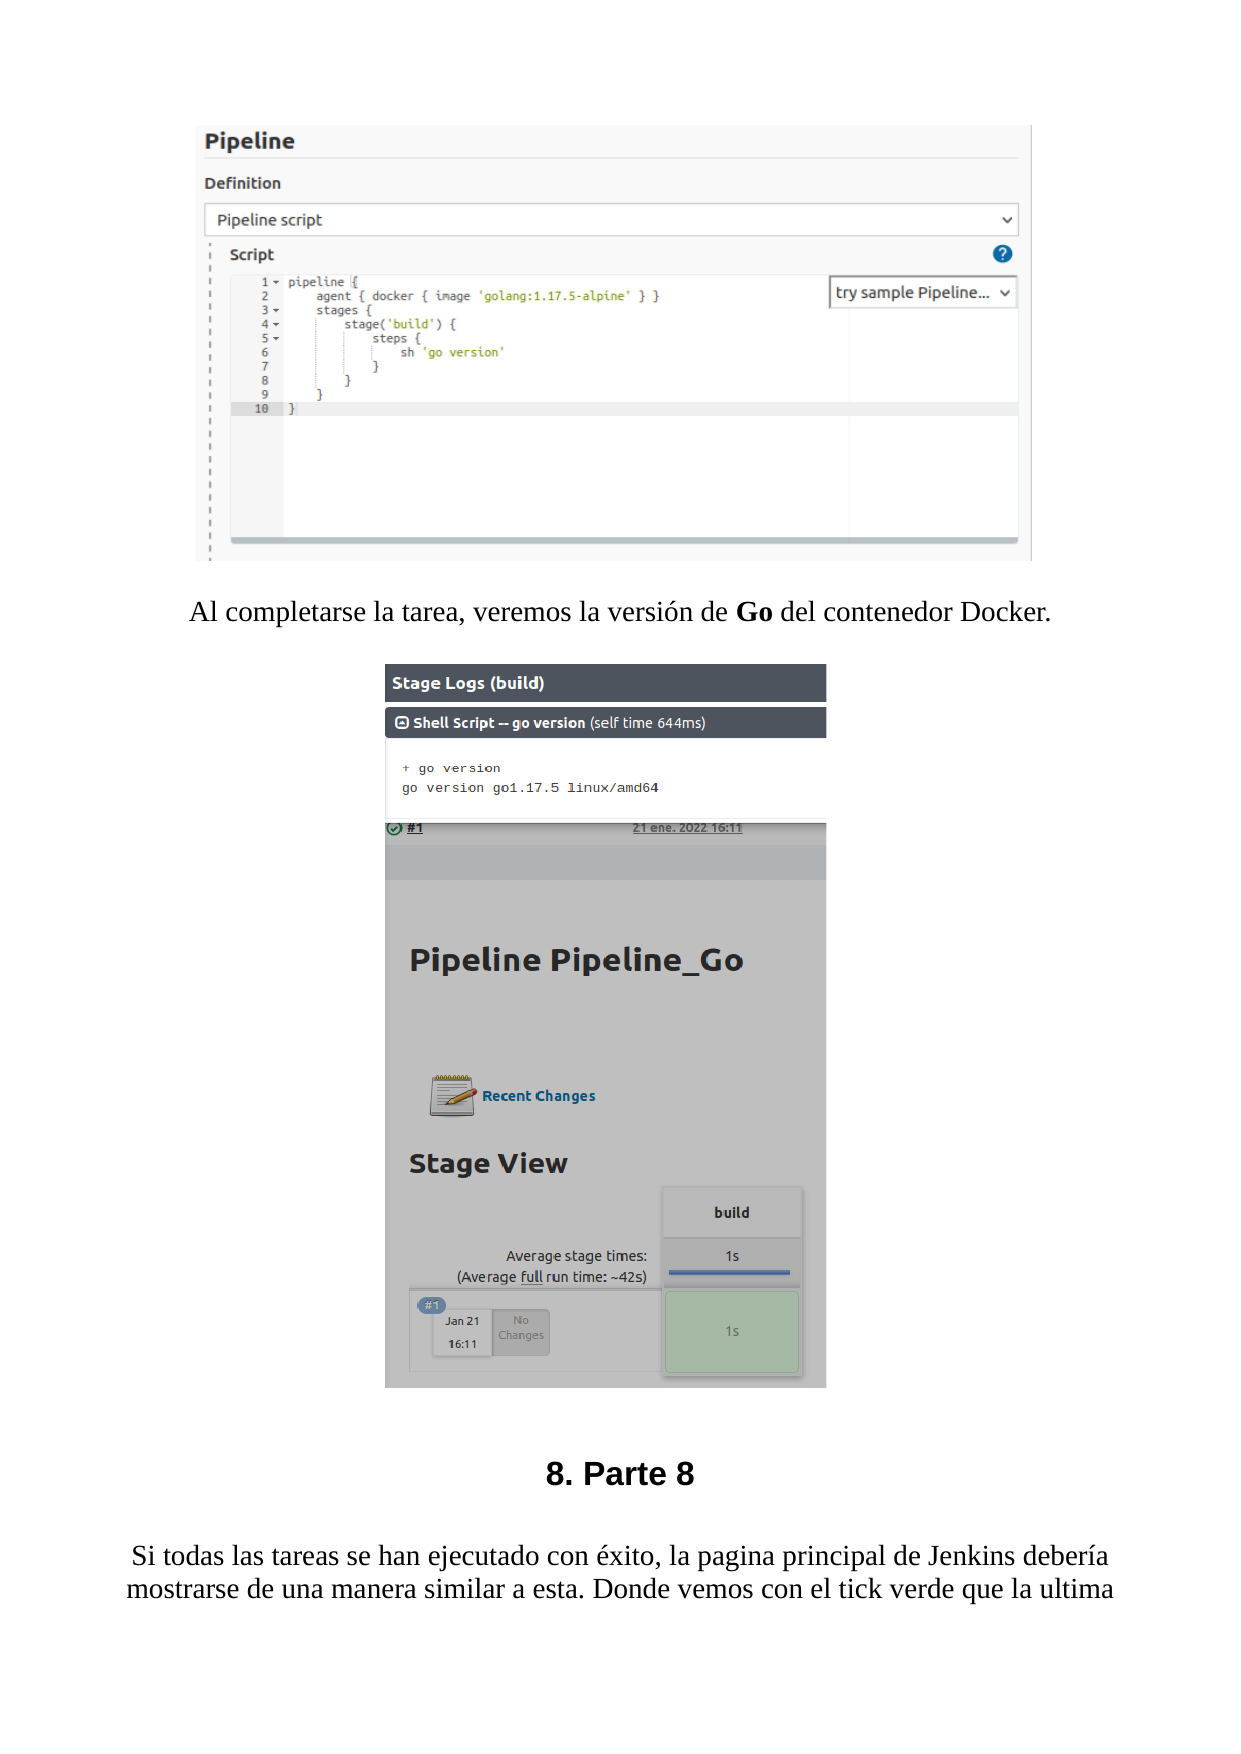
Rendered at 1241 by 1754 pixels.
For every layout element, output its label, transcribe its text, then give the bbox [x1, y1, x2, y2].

text Al completarse la tarea, veremos la versión de Go del contenedor Docker. [118, 594, 1122, 628]
picture [195, 125, 1032, 561]
text Si todas las tareas se han ejecutado con éxito, la pagina principal de Jenkins debería mostrarse de una manera similar a esta. Donde vemos con el tick verde que la ultima [118, 1538, 1122, 1605]
subtitle 8. Parte 8 [118, 1453, 1122, 1492]
picture [385, 664, 827, 1388]
